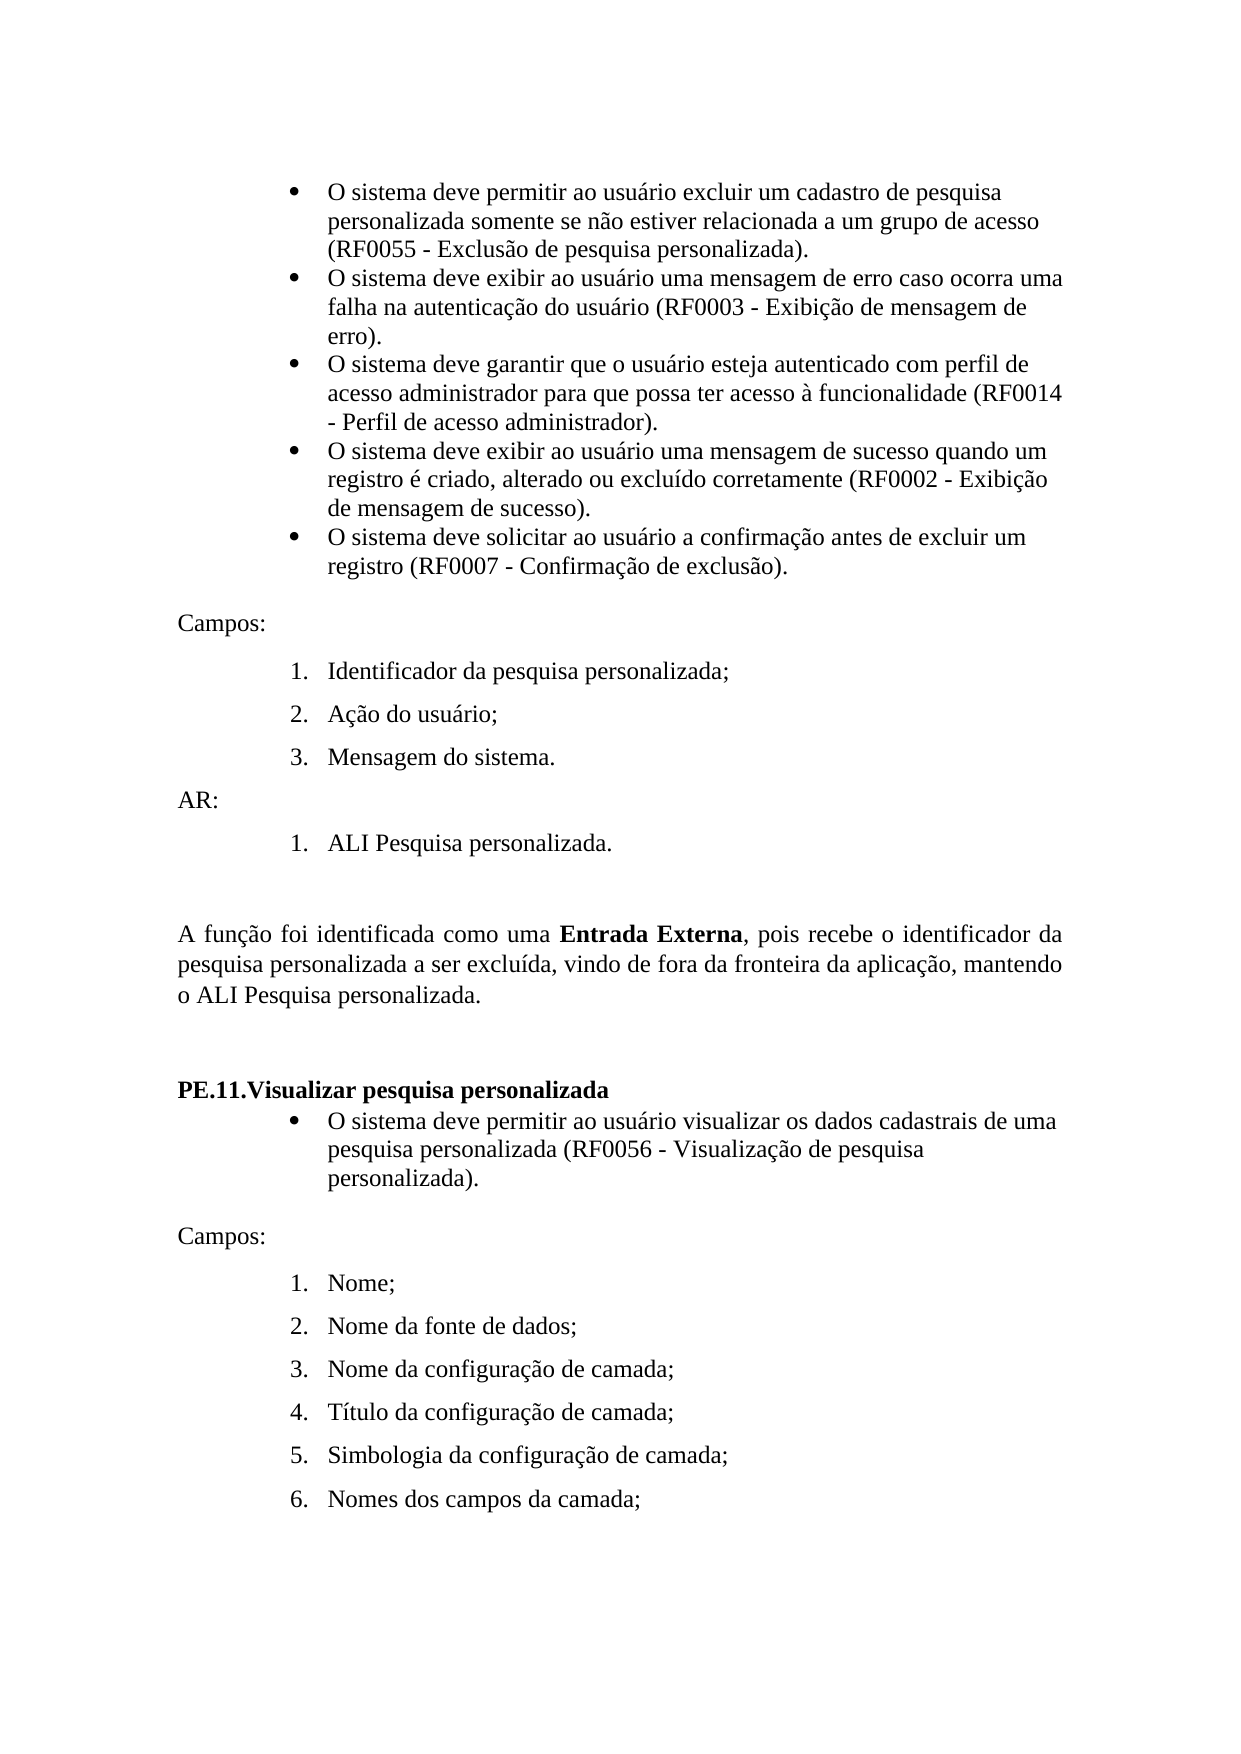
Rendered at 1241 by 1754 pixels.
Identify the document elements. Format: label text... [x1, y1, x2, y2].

text A função foi identificada como uma Entrada Externa, pois recebe o identificador da pesquisa personalizada a ser excluída, vindo de fora da fronteira da aplicação, mantendo o ALI Pesquisa personalizada. [177, 919, 1063, 1009]
list Mensagem do sistema. [290, 742, 1063, 771]
list O sistema deve permitir ao usuário excluir um cadastro de pesquisa personalizada somente se não estiver relacionada a um grupo de acesso (RF0055 - Exclusão de pesquisa personalizada). [290, 177, 1063, 263]
list O sistema deve solicitar ao usuário a confirmação antes de excluir um registro (RF0007 - Confirmação de exclusão). [290, 522, 1063, 579]
list Visualizar pesquisa personalizada [177, 1075, 1063, 1104]
list Nome da configuração de camada; [290, 1354, 1063, 1383]
list Nomes dos campos da camada; [290, 1484, 1063, 1512]
text Campos: [177, 608, 1063, 637]
list O sistema deve exibir ao usuário uma mensagem de sucesso quando um registro é criado, alterado ou excluído corretamente (RF0002 - Exibição de mensagem de sucesso). [290, 436, 1063, 522]
list Identificador da pesquisa personalizada; [290, 656, 1063, 684]
list ALI Pesquisa personalizada. [290, 828, 1063, 857]
list Ação do usuário; [290, 699, 1063, 728]
text Campos: [177, 1221, 1063, 1249]
list O sistema deve garantir que o usuário esteja autenticado com perfil de acesso administrador para que possa ter acesso à funcionalidade (RF0014 - Perfil de acesso administrador). [290, 349, 1063, 436]
list O sistema deve permitir ao usuário visualizar os dados cadastrais de uma pesquisa personalizada (RF0056 - Visualização de pesquisa personalizada). [290, 1106, 1063, 1192]
list Título da configuração de camada; [290, 1397, 1063, 1426]
list Nome da fonte de dados; [290, 1311, 1063, 1340]
list Nome; [290, 1268, 1063, 1297]
text AR: [177, 785, 1063, 814]
list Simbologia da configuração de camada; [290, 1441, 1063, 1469]
list O sistema deve exibir ao usuário uma mensagem de erro caso ocorra uma falha na autenticação do usuário (RF0003 - Exibição de mensagem de erro). [290, 263, 1063, 349]
